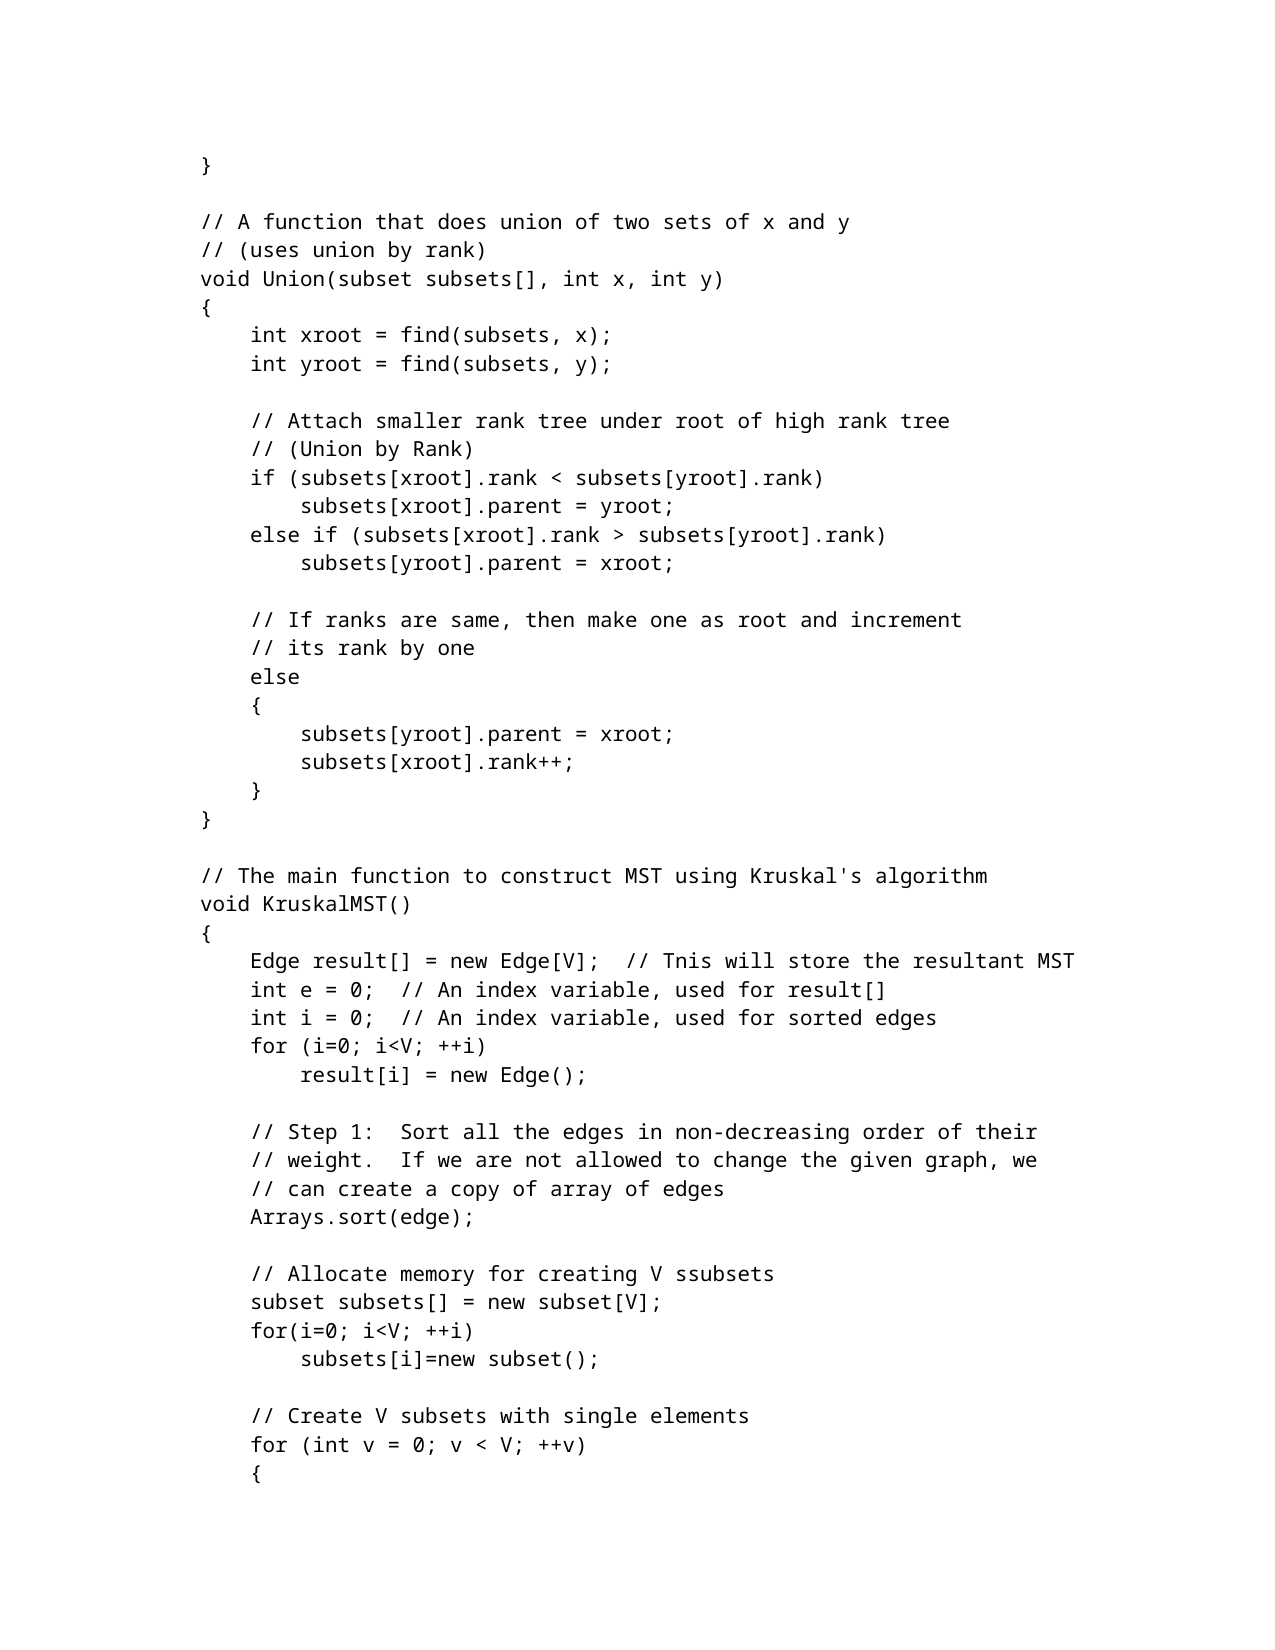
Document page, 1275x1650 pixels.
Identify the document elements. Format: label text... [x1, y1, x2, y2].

text // If ranks are same, then make one as root and increment [150, 605, 1125, 633]
text } [150, 804, 1125, 832]
text else [150, 662, 1125, 690]
text if (subsets[xroot].rank < subsets[yroot].rank) [150, 463, 1125, 491]
text // Attach smaller rank tree under root of high rank tree [150, 406, 1125, 434]
text result[i] = new Edge(); [150, 1060, 1125, 1088]
text { [150, 1458, 1125, 1487]
text void Union(subset subsets[], int x, int y) [150, 264, 1125, 292]
text // Create V subsets with single elements [150, 1401, 1125, 1430]
text subsets[yroot].parent = xroot; [150, 719, 1125, 747]
text int i = 0; // An index variable, used for sorted edges [150, 1003, 1125, 1032]
text // its rank by one [150, 633, 1125, 662]
text for(i=0; i<V; ++i) [150, 1316, 1125, 1344]
text Edge result[] = new Edge[V]; // Tnis will store the resultant MST [150, 946, 1125, 975]
text void KruskalMST() [150, 889, 1125, 918]
text subsets[xroot].parent = yroot; [150, 491, 1125, 520]
text { [150, 292, 1125, 321]
text // A function that does union of two sets of x and y [150, 207, 1125, 235]
text else if (subsets[xroot].rank > subsets[yroot].rank) [150, 520, 1125, 548]
text { [150, 918, 1125, 946]
text // Allocate memory for creating V ssubsets [150, 1259, 1125, 1287]
text Arrays.sort(edge); [150, 1202, 1125, 1231]
text for (int v = 0; v < V; ++v) [150, 1430, 1125, 1458]
text subsets[i]=new subset(); [150, 1344, 1125, 1373]
text // (Union by Rank) [150, 434, 1125, 463]
text { [150, 690, 1125, 719]
text int yroot = find(subsets, y); [150, 349, 1125, 377]
text subset subsets[] = new subset[V]; [150, 1287, 1125, 1316]
text } [150, 150, 1125, 178]
text // Step 1: Sort all the edges in non-decreasing order of their [150, 1117, 1125, 1145]
text } [150, 776, 1125, 804]
text int e = 0; // An index variable, used for result[] [150, 975, 1125, 1003]
text // (uses union by rank) [150, 235, 1125, 264]
text // The main function to construct MST using Kruskal's algorithm [150, 861, 1125, 889]
text subsets[yroot].parent = xroot; [150, 548, 1125, 577]
text subsets[xroot].rank++; [150, 747, 1125, 776]
text int xroot = find(subsets, x); [150, 321, 1125, 349]
text // can create a copy of array of edges [150, 1174, 1125, 1202]
text // weight. If we are not allowed to change the given graph, we [150, 1145, 1125, 1174]
text for (i=0; i<V; ++i) [150, 1032, 1125, 1060]
